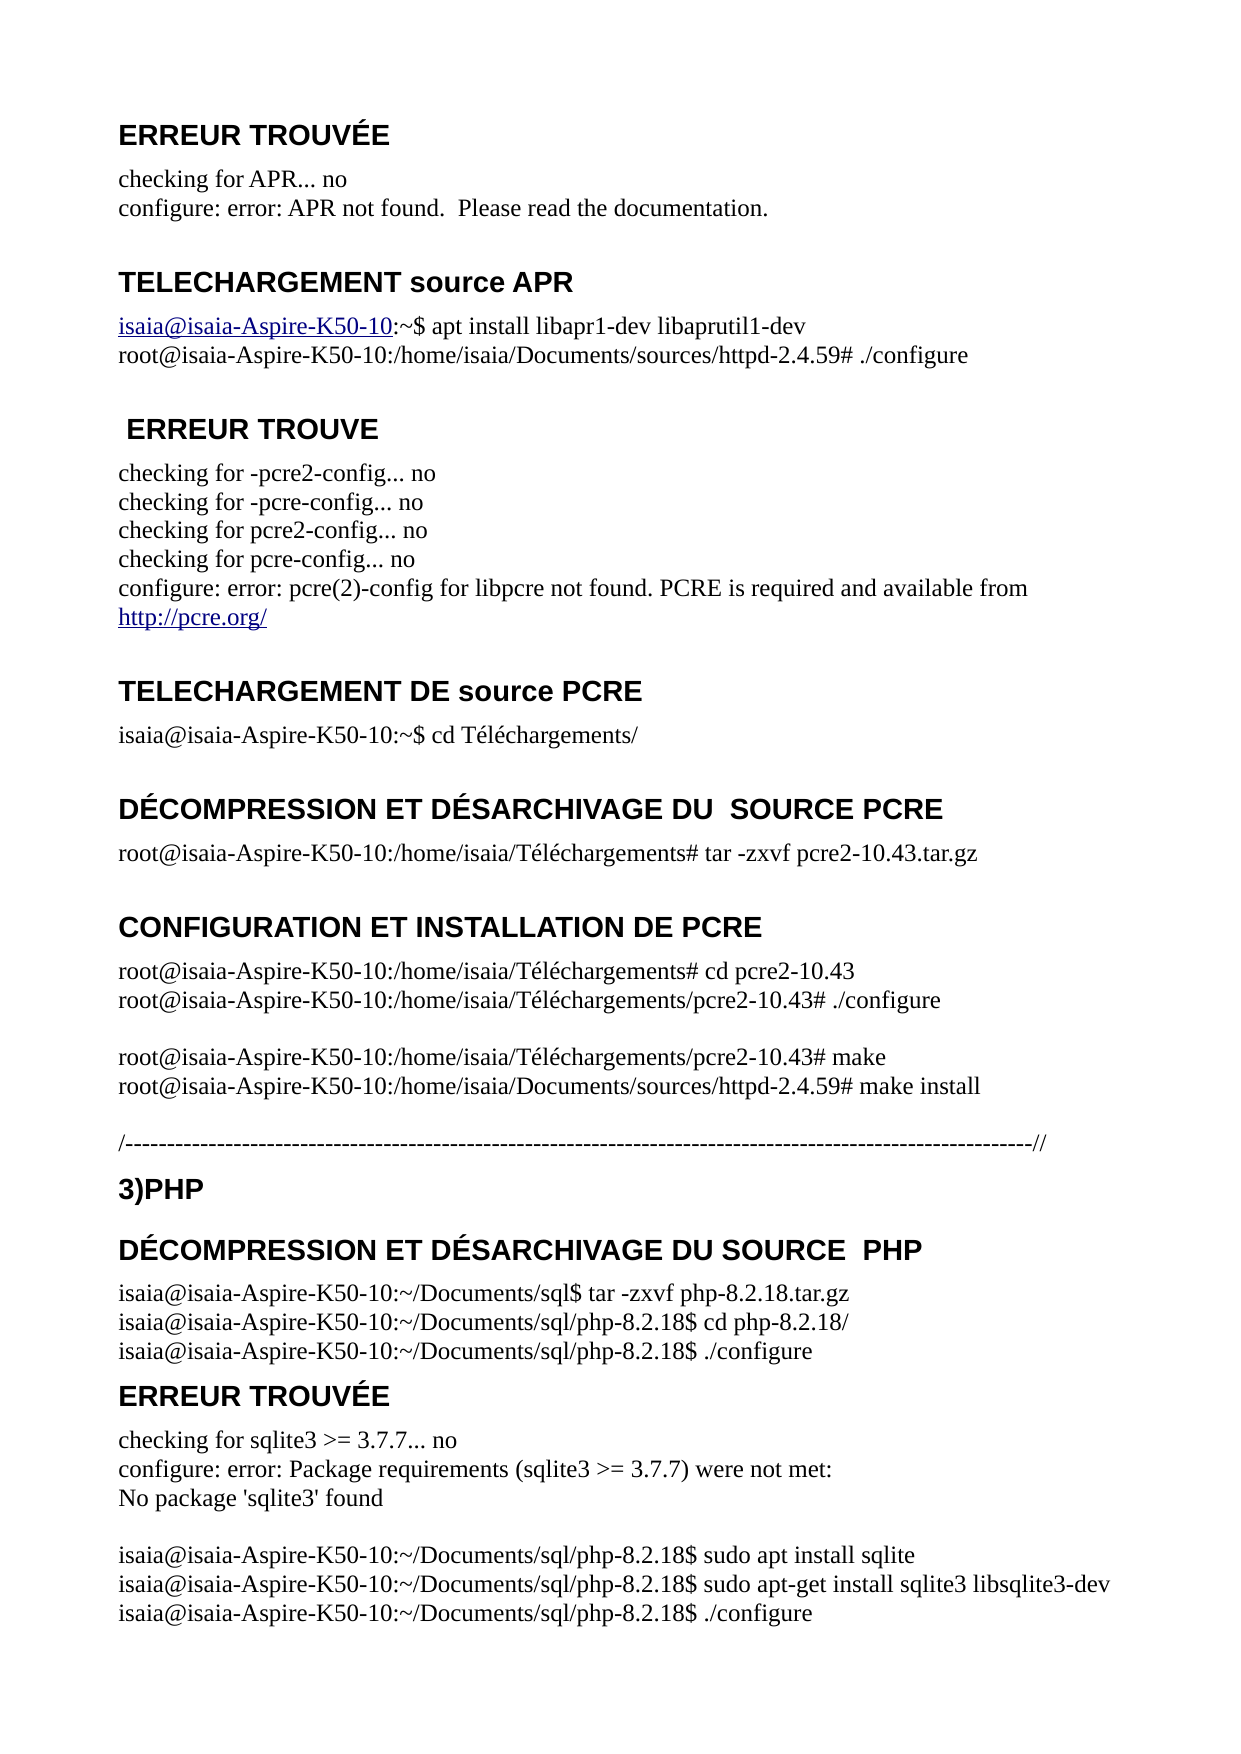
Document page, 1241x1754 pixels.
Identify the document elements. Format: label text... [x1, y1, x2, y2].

text configure: error: APR not found. Please read the documentation. [118, 193, 1122, 222]
text checking for APR... no [118, 164, 1122, 193]
text checking for -pcre2-config... no [118, 458, 1122, 487]
text root@isaia-Aspire-K50-10:/home/isaia/Téléchargements# cd pcre2-10.43 [118, 956, 1122, 985]
text /-------------------------------------------------------------------------------------------------------------// [118, 1128, 1122, 1157]
subtitle TELECHARGEMENT DE source PCRE [118, 674, 1122, 707]
subtitle ERREUR TROUVE [118, 412, 1122, 445]
text checking for pcre-config... no [118, 544, 1122, 573]
text root@isaia-Aspire-K50-10:/home/isaia/Téléchargements/pcre2-10.43# ./configure [118, 985, 1122, 1013]
text isaia@isaia-Aspire-K50-10:~/Documents/sql/php-8.2.18$ ./configure [118, 1598, 1122, 1627]
subtitle DÉCOMPRESSION ET DÉSARCHIVAGE DU SOURCE PCRE [118, 792, 1122, 825]
text isaia@isaia-Aspire-K50-10:~/Documents/sql/php-8.2.18$ cd php-8.2.18/ [118, 1307, 1122, 1336]
text root@isaia-Aspire-K50-10:/home/isaia/Documents/sources/httpd-2.4.59# make install [118, 1071, 1122, 1100]
subtitle ERREUR TROUVÉE [118, 118, 1122, 152]
subtitle TELECHARGEMENT source APR [118, 265, 1122, 298]
text isaia@isaia-Aspire-K50-10:~/Documents/sql$ tar -zxvf php-8.2.18.tar.gz [118, 1278, 1122, 1307]
subtitle DÉCOMPRESSION ET DÉSARCHIVAGE DU SOURCE PHP [118, 1232, 1122, 1266]
text root@isaia-Aspire-K50-10:/home/isaia/Téléchargements# tar -zxvf pcre2-10.43.tar.gz [118, 838, 1122, 867]
text isaia@isaia-Aspire-K50-10:~/Documents/sql/php-8.2.18$ ./configure [118, 1336, 1122, 1365]
text checking for sqlite3 >= 3.7.7... no [118, 1425, 1122, 1454]
text isaia@isaia-Aspire-K50-10:~$ cd Téléchargements/ [118, 720, 1122, 748]
text No package 'sqlite3' found [118, 1483, 1122, 1512]
text isaia@isaia-Aspire-K50-10:~/Documents/sql/php-8.2.18$ sudo apt install sqlite [118, 1540, 1122, 1569]
text root@isaia-Aspire-K50-10:/home/isaia/Téléchargements/pcre2-10.43# make [118, 1042, 1122, 1071]
text isaia@isaia-Aspire-K50-10:~/Documents/sql/php-8.2.18$ sudo apt-get install sqlite3 libsqlite3-dev [118, 1569, 1122, 1598]
subtitle CONFIGURATION ET INSTALLATION DE PCRE [118, 910, 1122, 943]
text checking for pcre2-config... no [118, 515, 1122, 544]
text configure: error: Package requirements (sqlite3 >= 3.7.7) were not met: [118, 1454, 1122, 1483]
subtitle 3)PHP [118, 1172, 1122, 1205]
text root@isaia-Aspire-K50-10:/home/isaia/Documents/sources/httpd-2.4.59# ./configure [118, 340, 1122, 368]
text configure: error: pcre(2)-config for libpcre not found. PCRE is required and available from http://pcre.org/ [118, 573, 1122, 630]
text checking for -pcre-config... no [118, 487, 1122, 515]
text isaia@isaia-Aspire-K50-10:~$ apt install libapr1-dev libaprutil1-dev [118, 311, 1122, 340]
subtitle ERREUR TROUVÉE [118, 1379, 1122, 1413]
